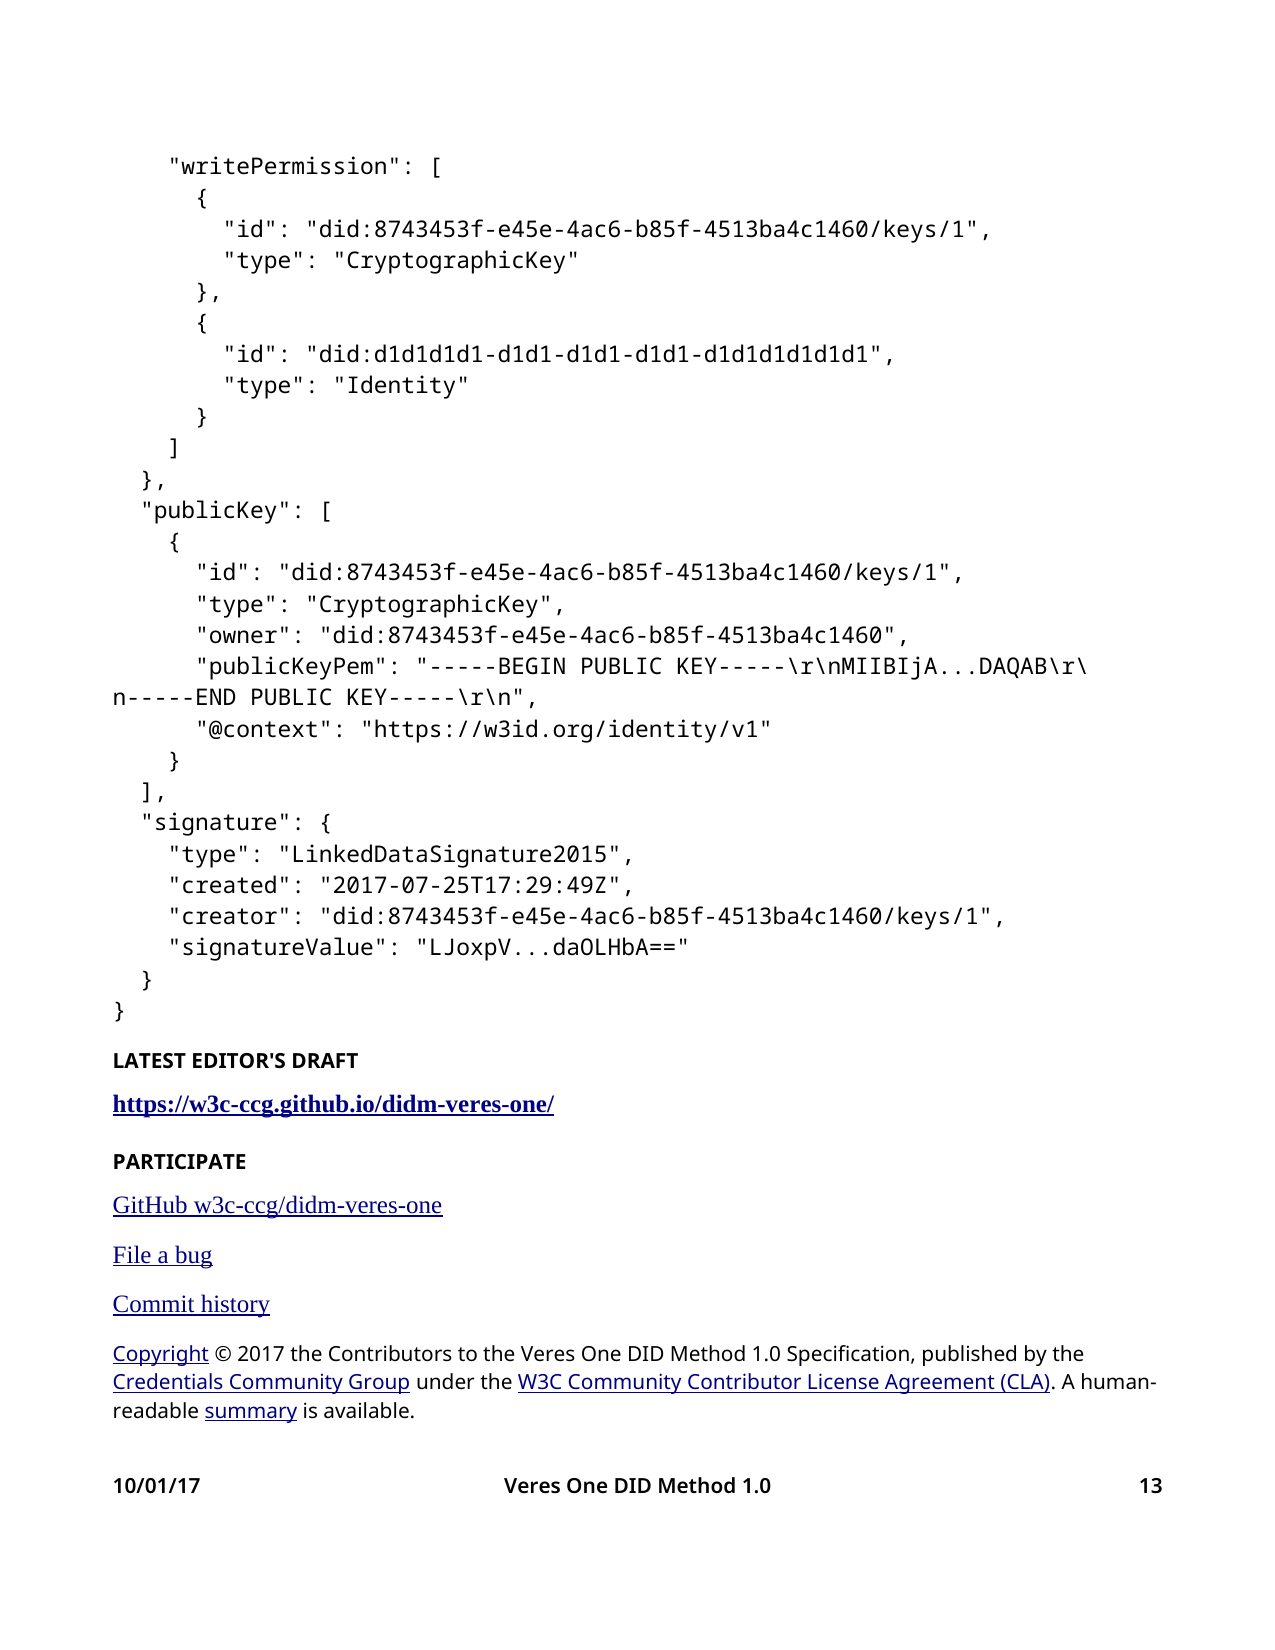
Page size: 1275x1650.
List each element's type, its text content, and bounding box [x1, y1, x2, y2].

subtitle Latest editor's draft [112, 1046, 1162, 1074]
text https://w3c-ccg.github.io/didm-veres-one/ [112, 1089, 1162, 1118]
subtitle Participate [112, 1147, 1162, 1175]
text File a bug [112, 1240, 1162, 1268]
text Commit history [112, 1289, 1162, 1318]
text GitHub w3c-ccg/didm-veres-one [112, 1190, 1162, 1219]
text Copyright © 2017 the Contributors to the Veres One DID Method 1.0 Specification, published by the Credentials Community Group under the W3C Community Contributor License Agreement (CLA). A human-readable summary is available. [112, 1339, 1162, 1424]
text "writePermission": [ { "id": "did:8743453f-e45e-4ac6-b85f-4513ba4c1460/keys/1", "type": "CryptographicKey" }, { "id": "did:d1d1d1d1-d1d1-d1d1-d1d1-d1d1d1d1d1d1", "type": "Identity" } ] }, "publicKey": [ { "id": "did:8743453f-e45e-4ac6-b85f-4513ba4c1460/keys/1", "type": "CryptographicKey", "owner": "did:8743453f-e45e-4ac6-b85f-4513ba4c1460", "publicKeyPem": "-----BEGIN PUBLIC KEY-----\r\nMIIBIjA...DAQAB\r\n-----END PUBLIC KEY-----\r\n", "@context": "https://w3id.org/identity/v1" } ], "signature": { "type": "LinkedDataSignature2015", "created": "2017-07-25T17:29:49Z", "creator": "did:8743453f-e45e-4ac6-b85f-4513ba4c1460/keys/1", "signatureValue": "LJoxpV...daOLHbA==" } } [112, 150, 1162, 1025]
